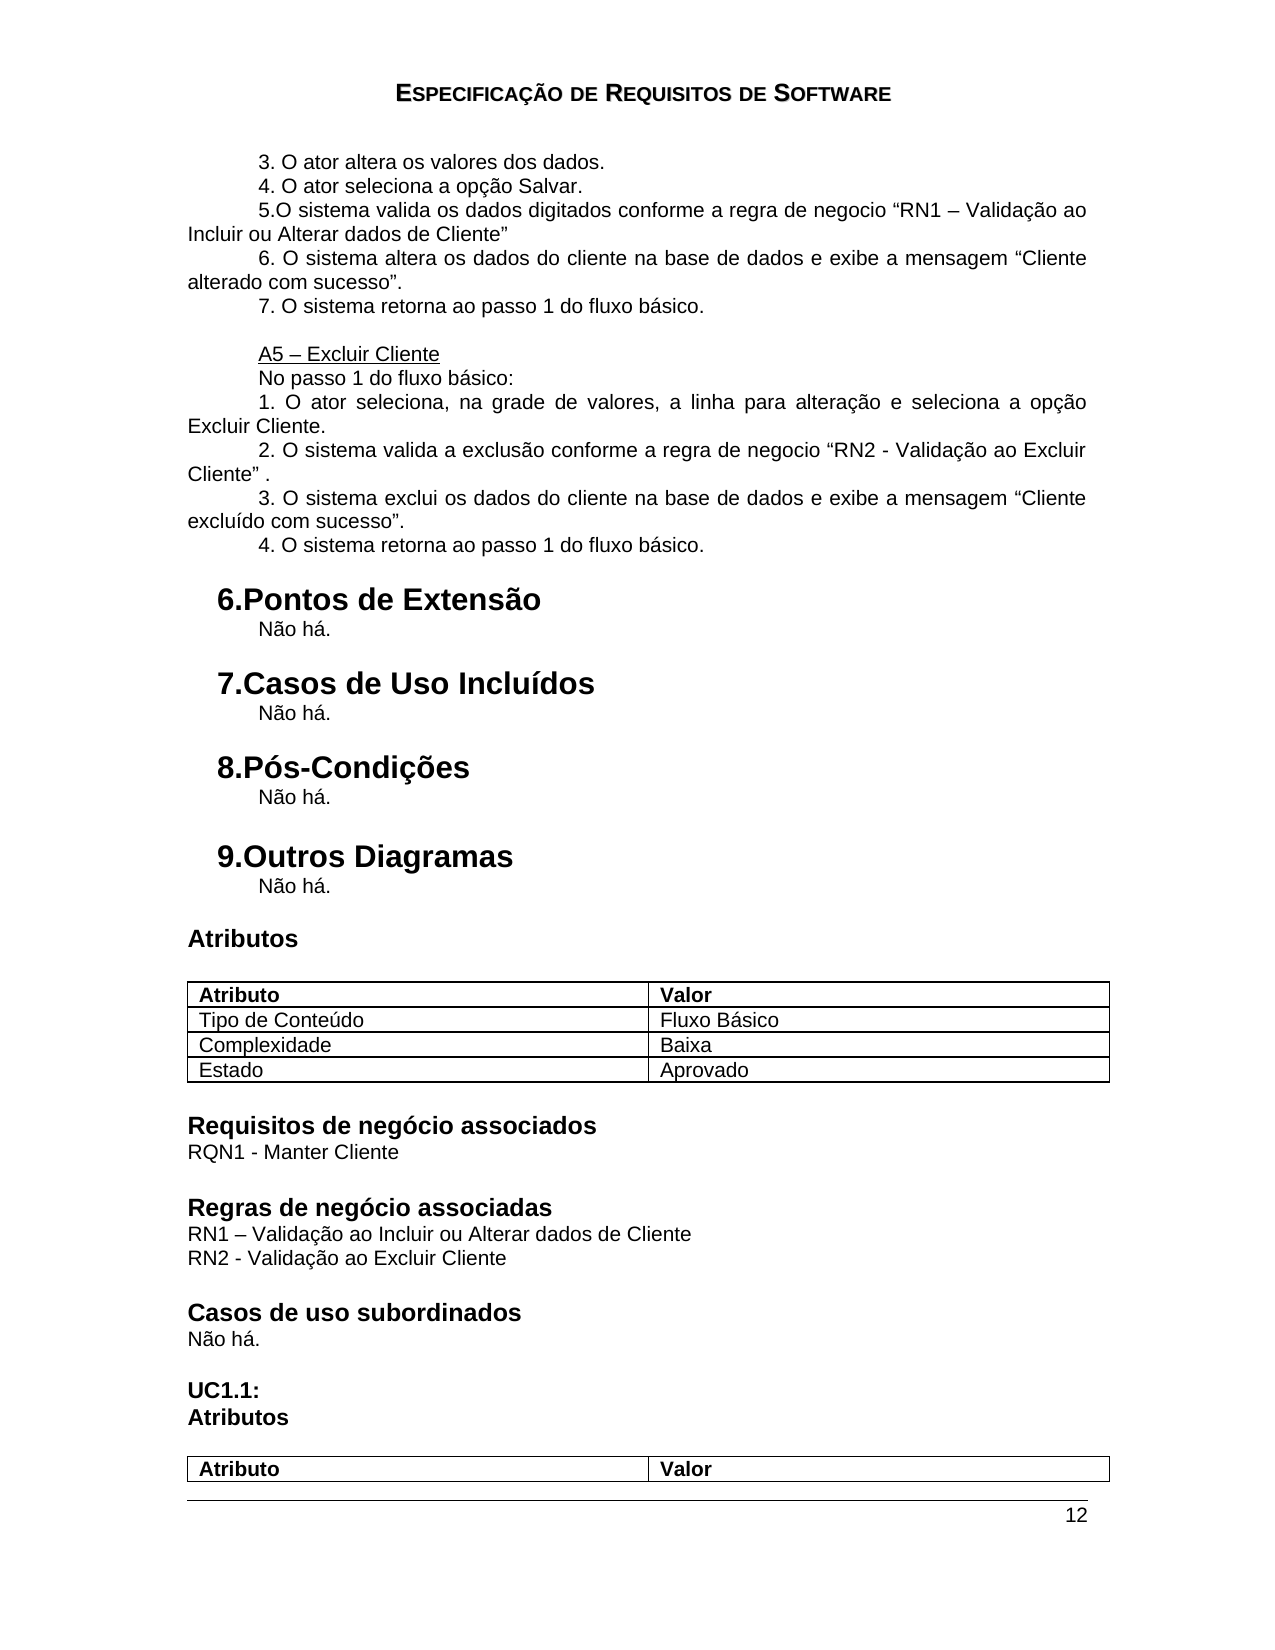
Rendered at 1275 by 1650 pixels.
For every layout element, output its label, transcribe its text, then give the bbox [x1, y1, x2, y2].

table_header Atributo [188, 1457, 648, 1481]
text 6. O sistema altera os dados do cliente na base de dados e exibe a mensagem “Cliente alterado com sucesso”. [187, 246, 1088, 294]
text 3. O sistema exclui os dados do cliente na base de dados e exibe a mensagem “Cliente excluído com sucesso”. [187, 485, 1088, 533]
subtitle Pós-Condições [187, 749, 1088, 785]
text RN2 - Validação ao Excluir Cliente [187, 1245, 1088, 1269]
text 5.O sistema valida os dados digitados conforme a regra de negocio “RN1 – Validação ao Incluir ou Alterar dados de Cliente” [187, 198, 1088, 246]
text 1. O ator seleciona, na grade de valores, a linha para alteração e seleciona a opção Excluir Cliente. [187, 389, 1088, 437]
text 4. O ator seleciona a opção Salvar. [187, 174, 1088, 198]
table_cell Fluxo Básico [649, 1008, 1109, 1031]
text Não há. [187, 617, 1088, 641]
table_cell Baixa [649, 1033, 1109, 1056]
text 3. O ator altera os valores dos dados. [187, 150, 1088, 174]
text A5 – Excluir Cliente [187, 342, 1088, 366]
text Não há. [187, 1327, 1088, 1351]
text Requisitos de negócio associados [187, 1111, 1088, 1140]
subtitle Pontos de Extensão [187, 581, 1088, 617]
text RN1 – Validação ao Incluir ou Alterar dados de Cliente [187, 1221, 1088, 1245]
text Não há. [187, 785, 1088, 809]
text Casos de uso subordinados [187, 1298, 1088, 1327]
text UC1.1: [187, 1377, 1088, 1403]
text Atributos [187, 1403, 1088, 1430]
text Não há. [187, 701, 1088, 725]
text Não há. [187, 873, 1088, 897]
text RQN1 - Manter Cliente [187, 1140, 1088, 1164]
subtitle Casos de Uso Incluídos [187, 665, 1088, 701]
table_header Valor [649, 983, 1109, 1006]
table_cell Complexidade [188, 1033, 648, 1056]
text No passo 1 do fluxo básico: [187, 366, 1088, 389]
table_cell Tipo de Conteúdo [188, 1008, 648, 1031]
table_cell Aprovado [649, 1058, 1109, 1081]
table_cell Estado [188, 1058, 648, 1081]
text Regras de negócio associadas [187, 1193, 1088, 1221]
text Atributos [187, 924, 1088, 953]
table_header Atributo [188, 983, 648, 1006]
text 7. O sistema retorna ao passo 1 do fluxo básico. [187, 294, 1088, 318]
text 2. O sistema valida a exclusão conforme a regra de negocio “RN2 - Validação ao Excluir Cliente” . [187, 437, 1088, 485]
table_header Valor [649, 1457, 1109, 1481]
text 4. O sistema retorna ao passo 1 do fluxo básico. [187, 533, 1088, 557]
subtitle Outros Diagramas [187, 838, 1088, 873]
